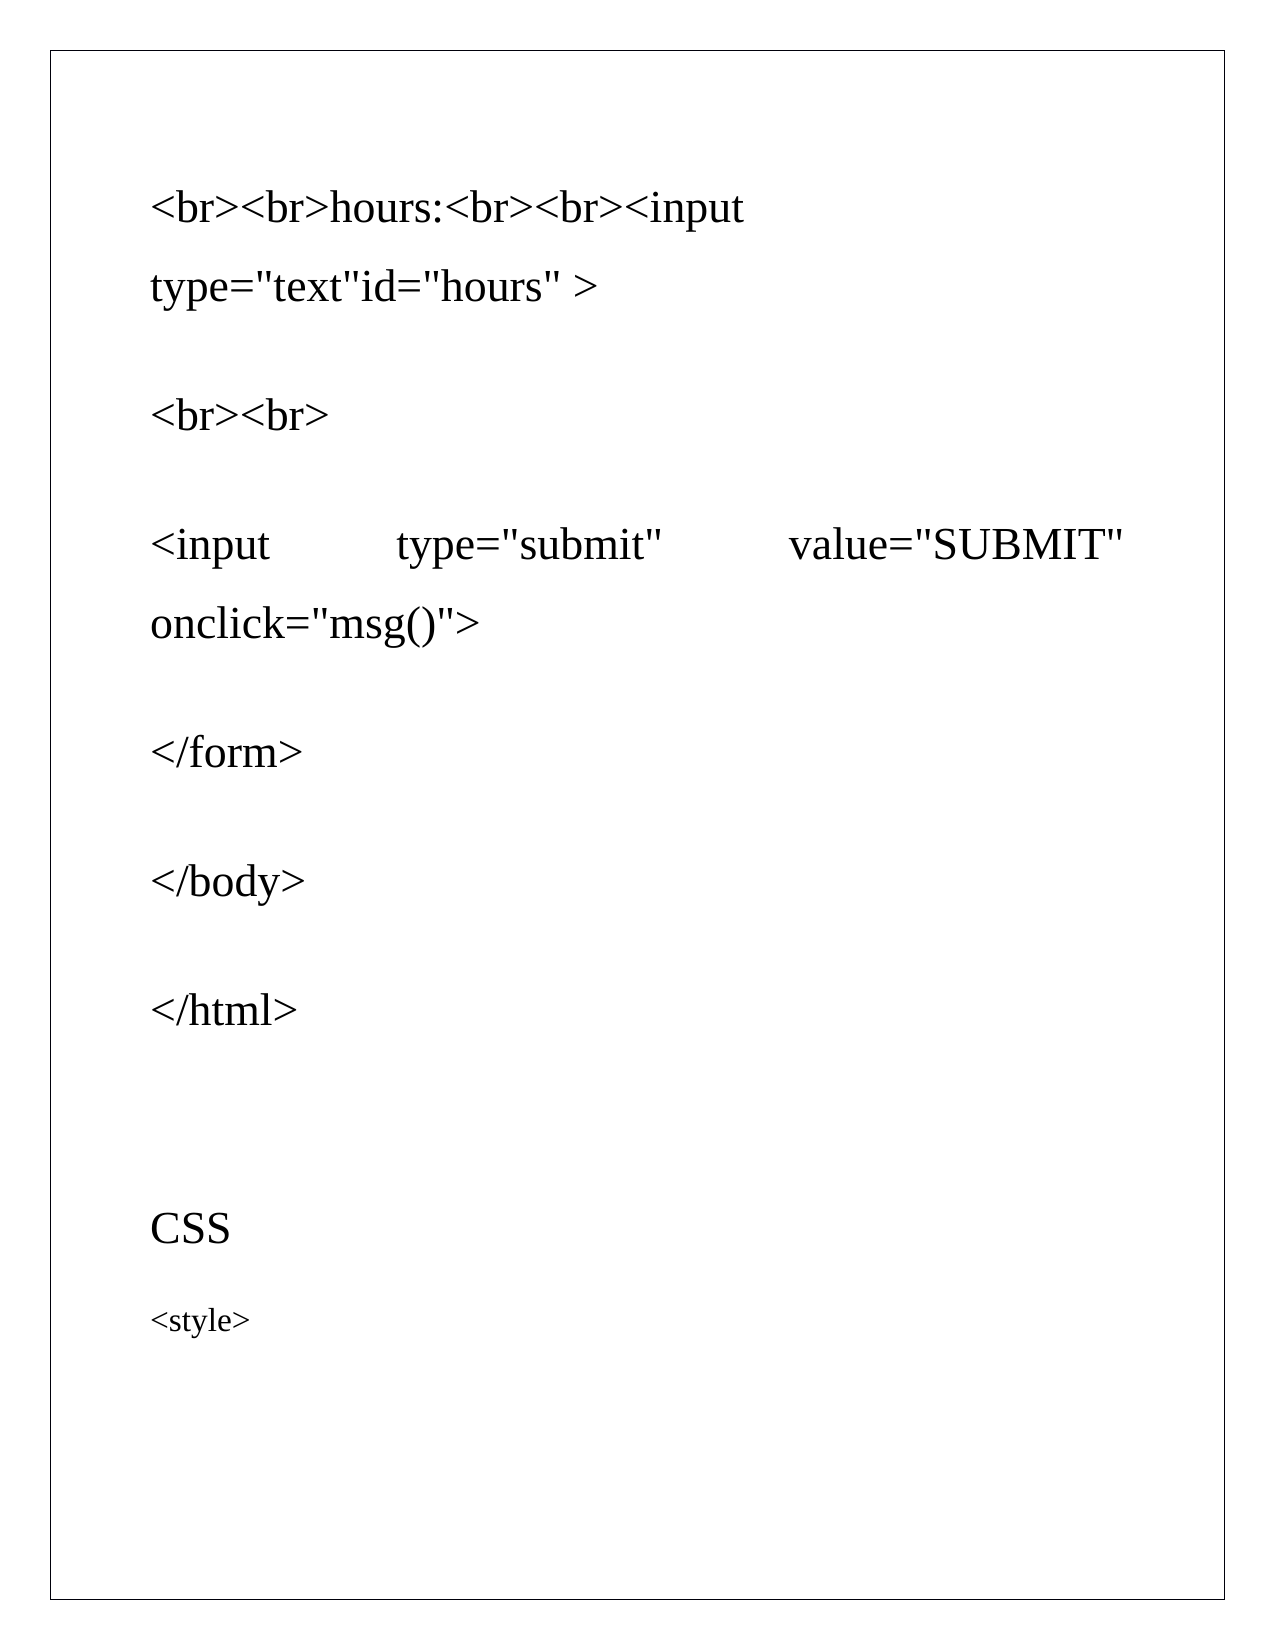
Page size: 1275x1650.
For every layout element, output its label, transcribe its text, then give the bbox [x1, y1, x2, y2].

text <input type="submit" value="SUBMIT" onclick="msg()"> [150, 517, 1125, 648]
text </form> [150, 725, 1125, 777]
text <style> [150, 1301, 1125, 1339]
text <br><br> [150, 388, 1125, 440]
text CSS [150, 1201, 1125, 1253]
text <br><br>hours:<br><br><input type="text"id="hours" > [150, 179, 1125, 311]
text </body> [150, 854, 1125, 907]
text </html> [150, 983, 1125, 1036]
